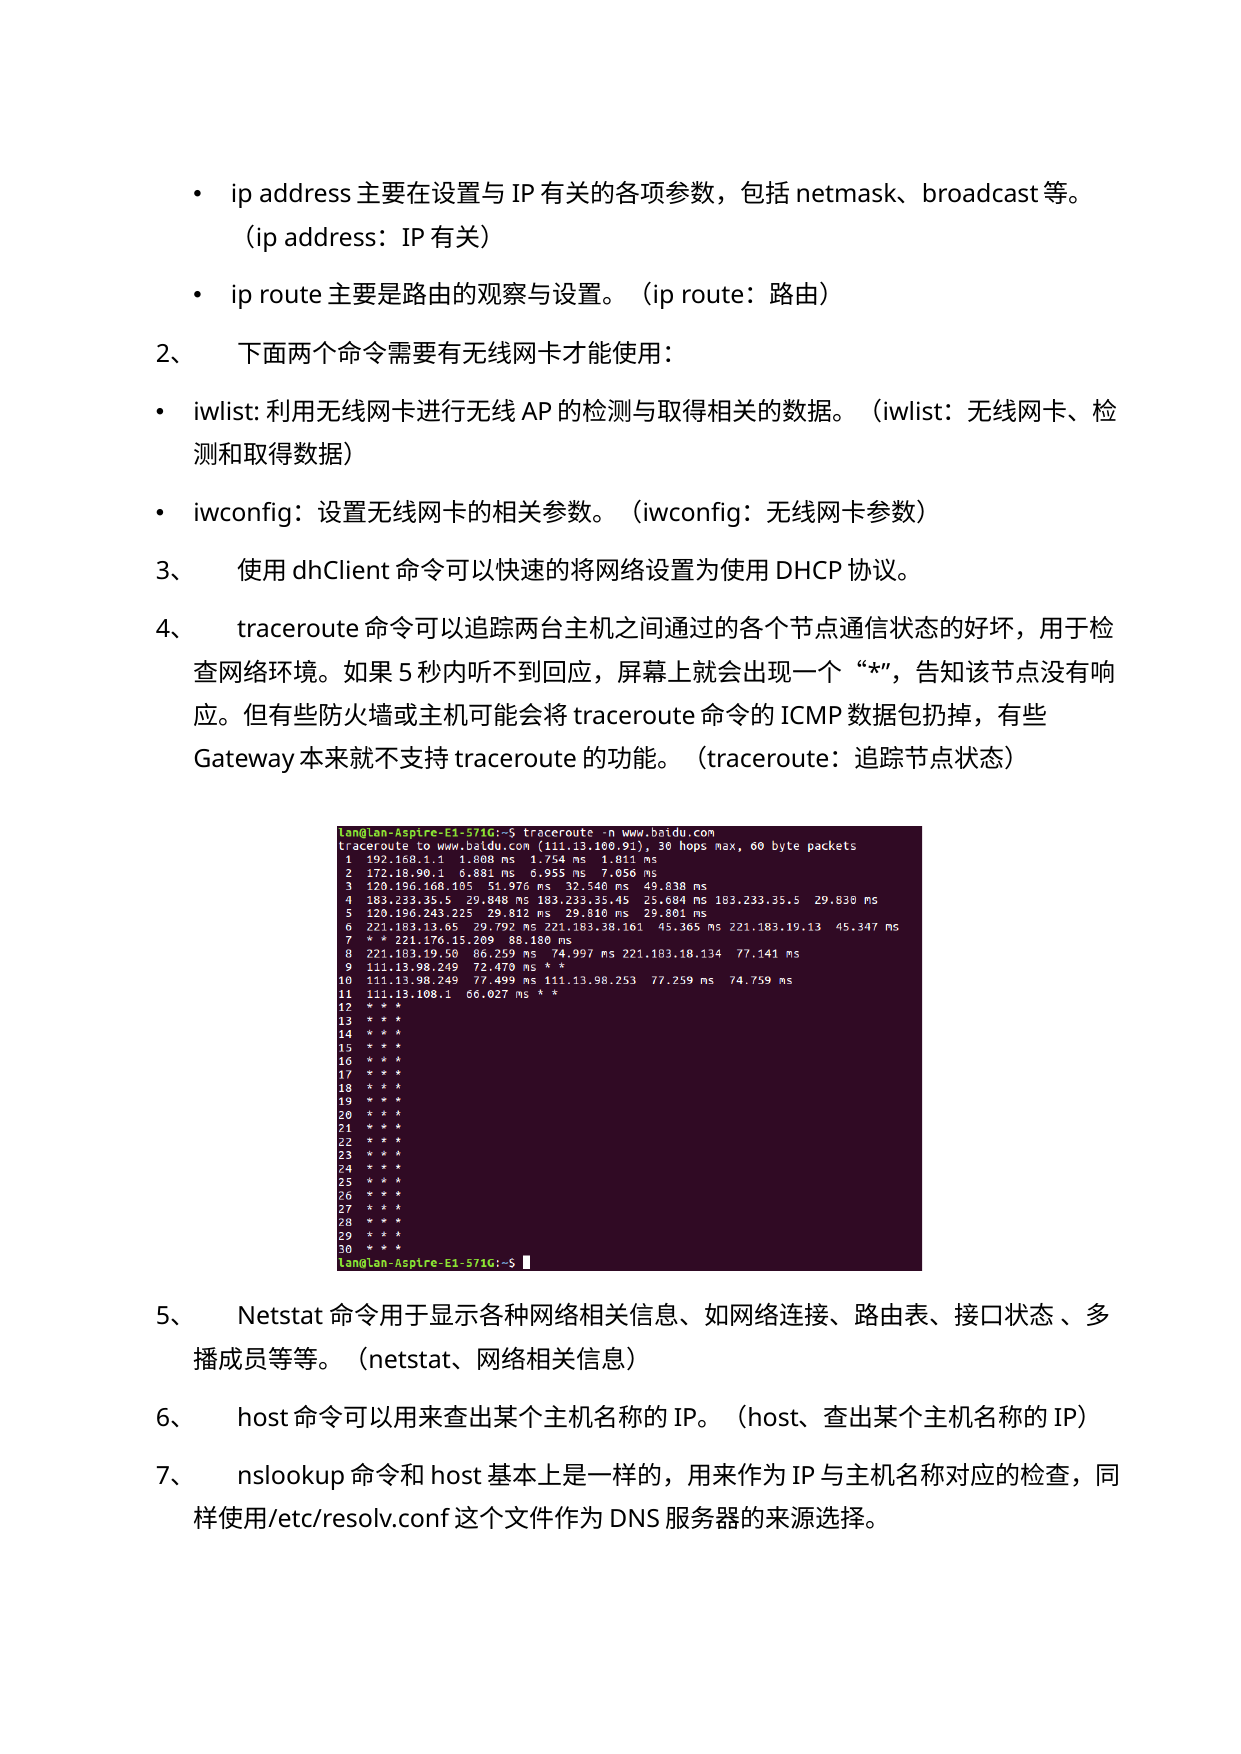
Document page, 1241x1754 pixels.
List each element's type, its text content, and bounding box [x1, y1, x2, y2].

list 下面两个命令需要有无线网卡才能使用： [156, 333, 1122, 369]
list traceroute命令可以追踪两台主机之间通过的各个节点通信状态的好坏，用于检查网络环境。如果5秒内听不到回应，屏幕上就会出现一个“*”，告知该节点没有响应。但有些防火墙或主机可能会将traceroute命令的ICMP数据包扔掉，有些Gateway本来就不支持traceroute的功能。（traceroute：追踪节点状态） [156, 608, 1122, 775]
list host命令可以用来查出某个主机名称的IP。（host、查出某个主机名称的IP） [156, 1397, 1122, 1433]
picture [337, 826, 923, 1271]
list ip route主要是路由的观察与设置。（ip route：路由） [193, 275, 1122, 311]
list iwconfig：设置无线网卡的相关参数。（iwconfig：无线网卡参数） [156, 492, 1122, 529]
list ip address主要在设置与IP有关的各项参数，包括netmask、broadcast等。（ip address：IP有关） [193, 173, 1122, 253]
list Netstat 命令用于显示各种网络相关信息、如网络连接、路由表、接口状态 、多播成员等等。（netstat、网络相关信息） [156, 1296, 1122, 1375]
list nslookup命令和host基本上是一样的，用来作为IP与主机名称对应的检查，同样使用/etc/resolv.conf这个文件作为DNS服务器的来源选择。 [156, 1455, 1122, 1535]
list 使用dhClient命令可以快速的将网络设置为使用DHCP协议。 [156, 551, 1122, 587]
list iwlist: 利用无线网卡进行无线AP的检测与取得相关的数据。（iwlist：无线网卡、检测和取得数据） [156, 391, 1122, 471]
